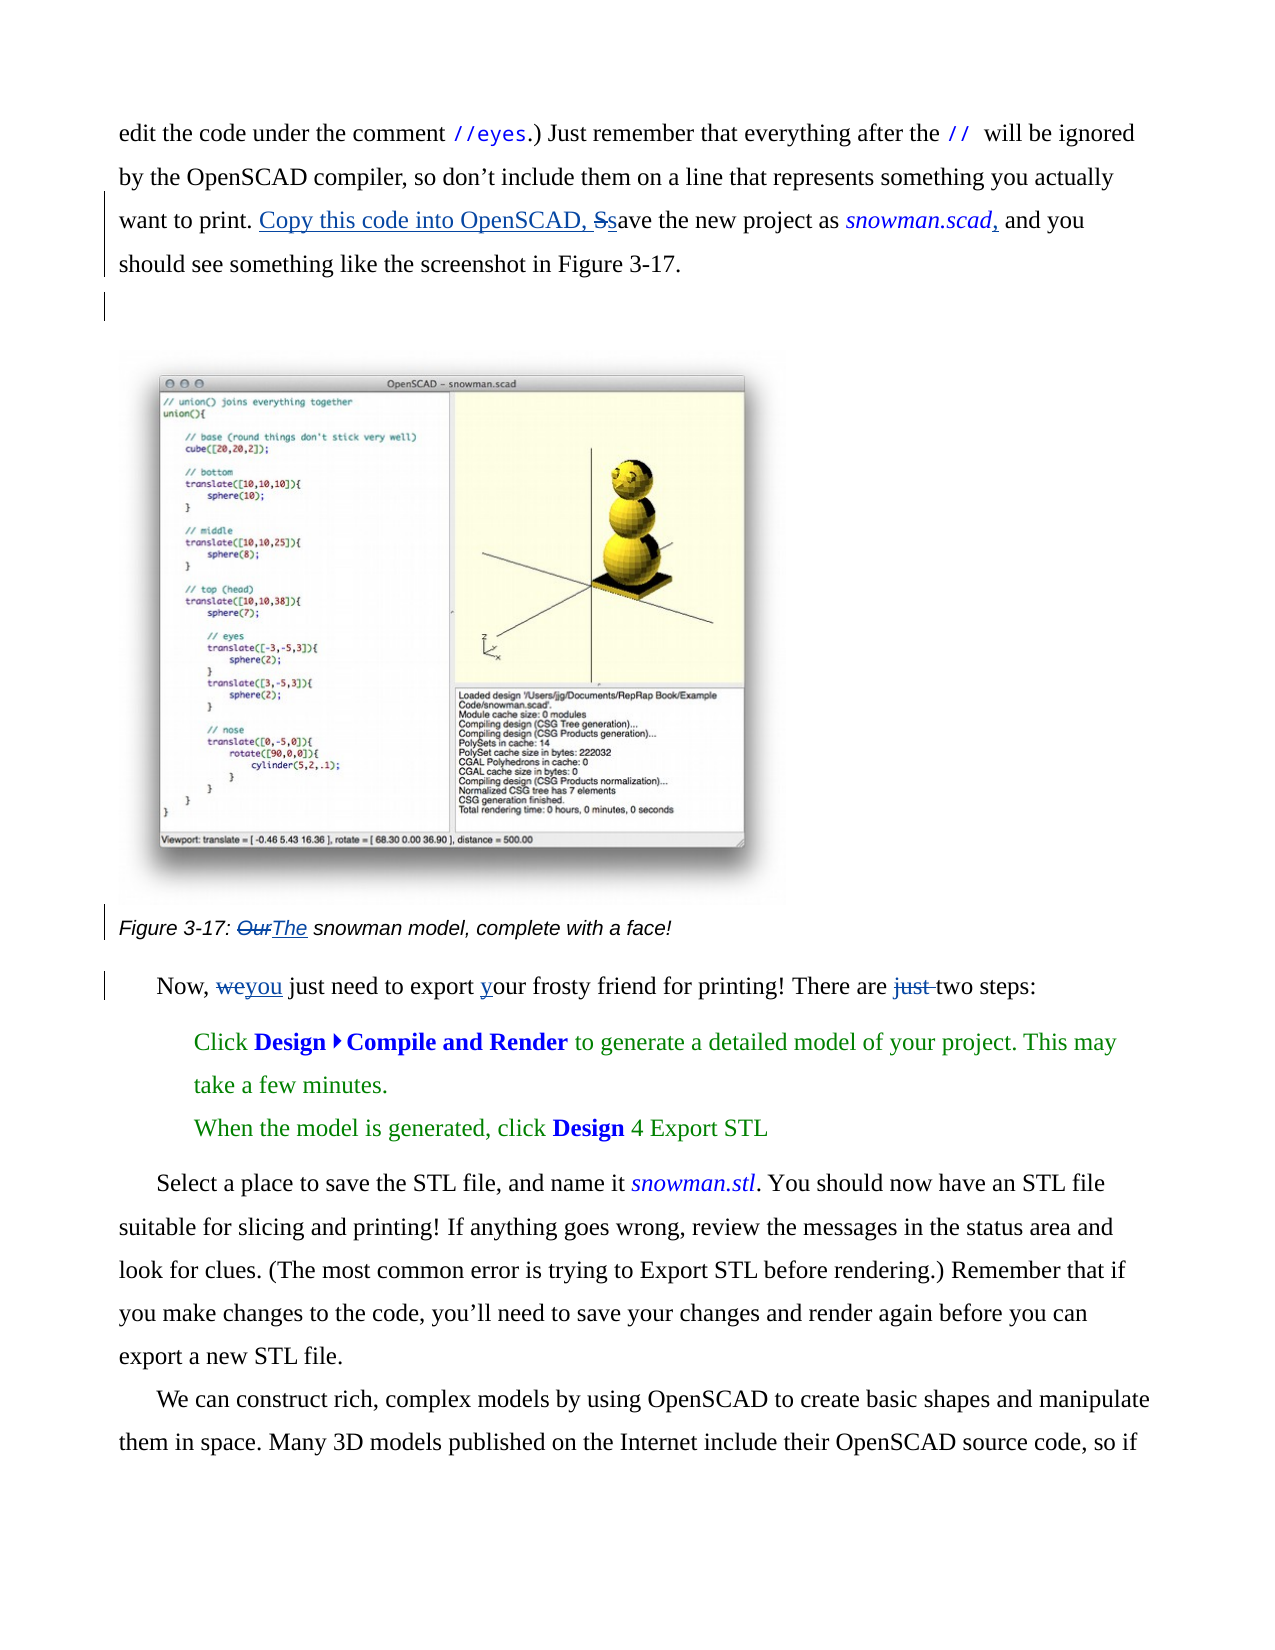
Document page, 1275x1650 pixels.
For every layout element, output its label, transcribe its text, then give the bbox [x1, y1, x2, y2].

text Figure 3-17: The snowman model, complete with a face! [118, 347, 1156, 940]
list Click Design4Compile and Render to generate a detailed model of your project. This may take a few minutes. [193, 1027, 1156, 1098]
list When the model is generated, click Design 4 Export STL [193, 1113, 1156, 1142]
text edit the code under the comment //eyes.) Just remember that everything after the // will be ignored by the OpenSCAD compiler, so don’t include them on a line that represents something you actually want to print. Copy this code into OpenSCAD, save the new project as snowman.scad, and you should see something like the screenshot in Figure 3-17. [118, 118, 1156, 277]
text We can construct rich, complex models by using OpenSCAD to create basic shapes and manipulate them in space. Many 3D models published on the Internet include their OpenSCAD source code, so if [118, 1384, 1156, 1456]
picture [118, 350, 786, 905]
text Now, you just need to export your frosty friend for printing! There are two steps: [118, 971, 1156, 1000]
text Select a place to save the STL file, and name it snowman.stl. You should now have an STL file suitable for slicing and printing! If anything goes wrong, review the messages in the status area and look for clues. (The most common error is trying to Export STL before rendering.) Remember that if you make changes to the code, you’ll need to save your changes and render again before you can export a new STL file. [118, 1168, 1156, 1370]
